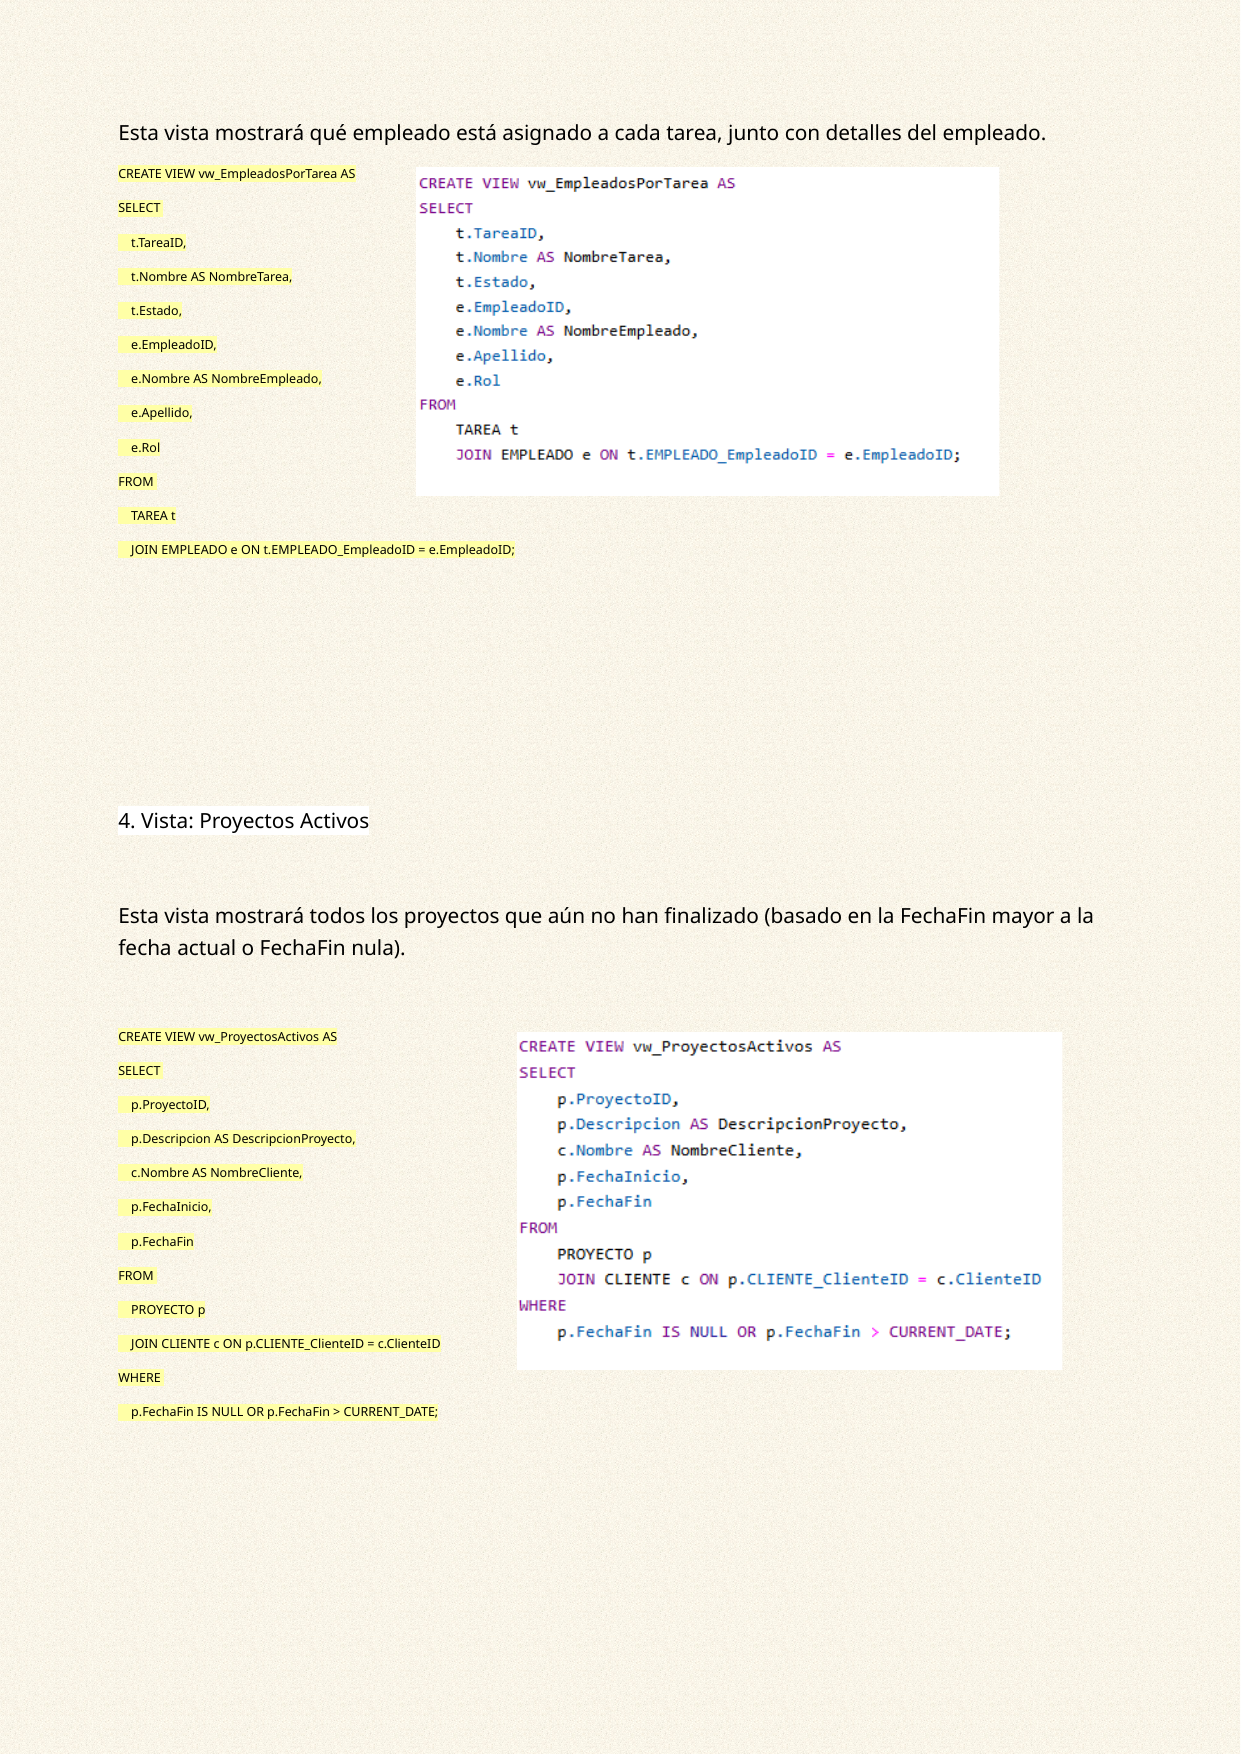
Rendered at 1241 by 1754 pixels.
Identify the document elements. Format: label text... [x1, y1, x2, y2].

text [1000, 234, 1122, 251]
text p.FechaInicio, [118, 1198, 516, 1216]
text e.Rol [118, 439, 415, 456]
text c.Nombre AS NombreCliente, [118, 1164, 516, 1181]
text e.Nombre AS NombreEmpleado, [118, 370, 415, 387]
text TAREA t [118, 507, 1122, 524]
text [1000, 404, 1122, 422]
text CREATE VIEW vw_EmpleadosPorTarea AS [118, 165, 1122, 182]
text SELECT [118, 199, 415, 217]
text JOIN CLIENTE c ON p.CLIENTE_ClienteID = c.ClienteID [118, 1335, 516, 1352]
text [1063, 1096, 1122, 1113]
text [1063, 1130, 1122, 1147]
text CREATE VIEW vw_ProyectosActivos AS [118, 1028, 1122, 1045]
text [1063, 1267, 1122, 1284]
text [1000, 473, 1122, 490]
text [1000, 370, 1122, 387]
text [1063, 1062, 1122, 1079]
text [1063, 1301, 1122, 1318]
text FROM [118, 473, 415, 490]
text p.ProyectoID, [118, 1096, 516, 1113]
text p.Descripcion AS DescripcionProyecto, [118, 1130, 516, 1147]
text [1063, 1198, 1122, 1216]
text p.FechaFin IS NULL OR p.FechaFin > CURRENT_DATE; [118, 1403, 1122, 1421]
text [1000, 268, 1122, 285]
picture [0, 0, 1241, 1754]
text e.Apellido, [118, 404, 415, 422]
text PROYECTO p [118, 1301, 516, 1318]
text Esta vista mostrará qué empleado está asignado a cada tarea, junto con detalles del empleado. [118, 118, 1122, 147]
text SELECT [118, 1062, 516, 1079]
text 4. Vista: Proyectos Activos [118, 806, 1122, 835]
text JOIN EMPLEADO e ON t.EMPLEADO_EmpleadoID = e.EmpleadoID; [118, 541, 1122, 558]
text t.Estado, [118, 302, 415, 319]
text [1000, 439, 1122, 456]
text [1000, 336, 1122, 353]
text [1063, 1233, 1122, 1250]
text t.TareaID, [118, 234, 415, 251]
text Esta vista mostrará todos los proyectos que aún no han finalizado (basado en la FechaFin mayor a la fecha actual o FechaFin nula). [118, 901, 1122, 962]
text WHERE [118, 1369, 1122, 1386]
text FROM [118, 1267, 516, 1284]
text [1000, 199, 1122, 217]
text [1063, 1164, 1122, 1181]
text p.FechaFin [118, 1233, 516, 1250]
text [1000, 302, 1122, 319]
text e.EmpleadoID, [118, 336, 415, 353]
text t.Nombre AS NombreTarea, [118, 268, 415, 285]
